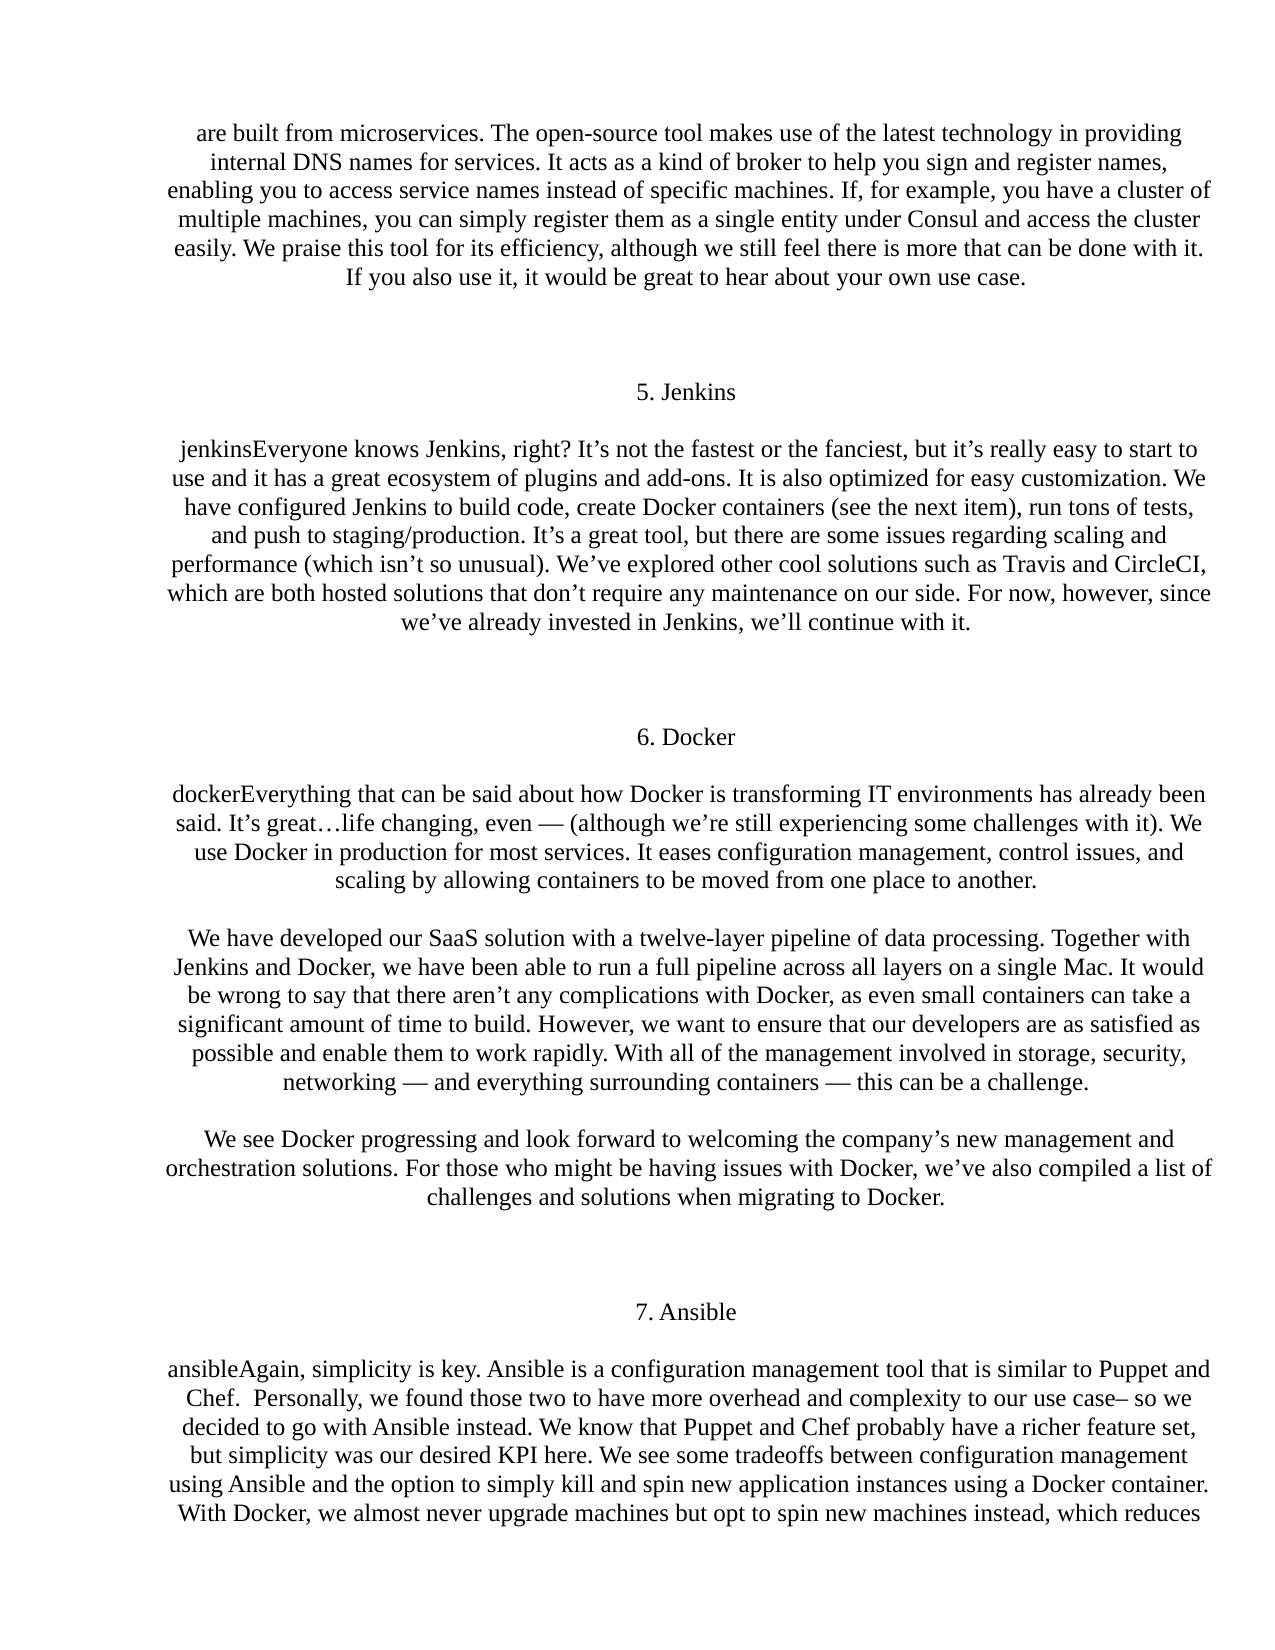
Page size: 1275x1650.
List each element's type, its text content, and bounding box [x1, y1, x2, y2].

text jenkinsEveryone knows Jenkins, right? It’s not the fastest or the fanciest, but it’s really easy to start to use and it has a great ecosystem of plugins and add-ons. It is also optimized for easy customization. We have configured Jenkins to build code, create Docker containers (see the next item), run tons of tests, and push to staging/production. It’s a great tool, but there are some issues regarding scaling and performance (which isn’t so unusual). We’ve explored other cool solutions such as Travis and CircleCI, which are both hosted solutions that don’t require any maintenance on our side. For now, however, since we’ve already invested in Jenkins, we’ll continue with it. [165, 434, 1213, 636]
text ansibleAgain, simplicity is key. Ansible is a configuration management tool that is similar to Puppet and Chef. Personally, we found those two to have more overhead and complexity to our use case– so we decided to go with Ansible instead. We know that Puppet and Chef probably have a richer feature set, but simplicity was our desired KPI here. We see some tradeoffs between configuration management using Ansible and the option to simply kill and spin new application instances using a Docker container. With Docker, we almost never upgrade machines but opt to spin new machines instead, which reduces [165, 1354, 1213, 1527]
text 5. Jenkins [165, 377, 1213, 406]
text We see Docker progressing and look forward to welcoming the company’s new management and orchestration solutions. For those who might be having issues with Docker, we’ve also compiled a list of challenges and solutions when migrating to Docker. [165, 1124, 1213, 1211]
text 6. Docker [165, 722, 1213, 751]
text are built from microservices. The open-source tool makes use of the latest technology in providing internal DNS names for services. It acts as a kind of broker to help you sign and register names, enabling you to access service names instead of specific machines. If, for example, you have a cluster of multiple machines, you can simply register them as a single entity under Consul and access the cluster easily. We praise this tool for its efficiency, although we still feel there is more that can be done with it. If you also use it, it would be great to hear about your own use case. [165, 118, 1213, 291]
text 7. Ansible [165, 1297, 1213, 1326]
text We have developed our SaaS solution with a twelve-layer pipeline of data processing. Together with Jenkins and Docker, we have been able to run a full pipeline across all layers on a single Mac. It would be wrong to say that there aren’t any complications with Docker, as even small containers can take a significant amount of time to build. However, we want to ensure that our developers are as satisfied as possible and enable them to work rapidly. With all of the management involved in storage, security, networking — and everything surrounding containers — this can be a challenge. [165, 923, 1213, 1096]
text dockerEverything that can be said about how Docker is transforming IT environments has already been said. It’s great…life changing, even — (although we’re still experiencing some challenges with it). We use Docker in production for most services. It eases configuration management, control issues, and scaling by allowing containers to be moved from one place to another. [165, 779, 1213, 894]
